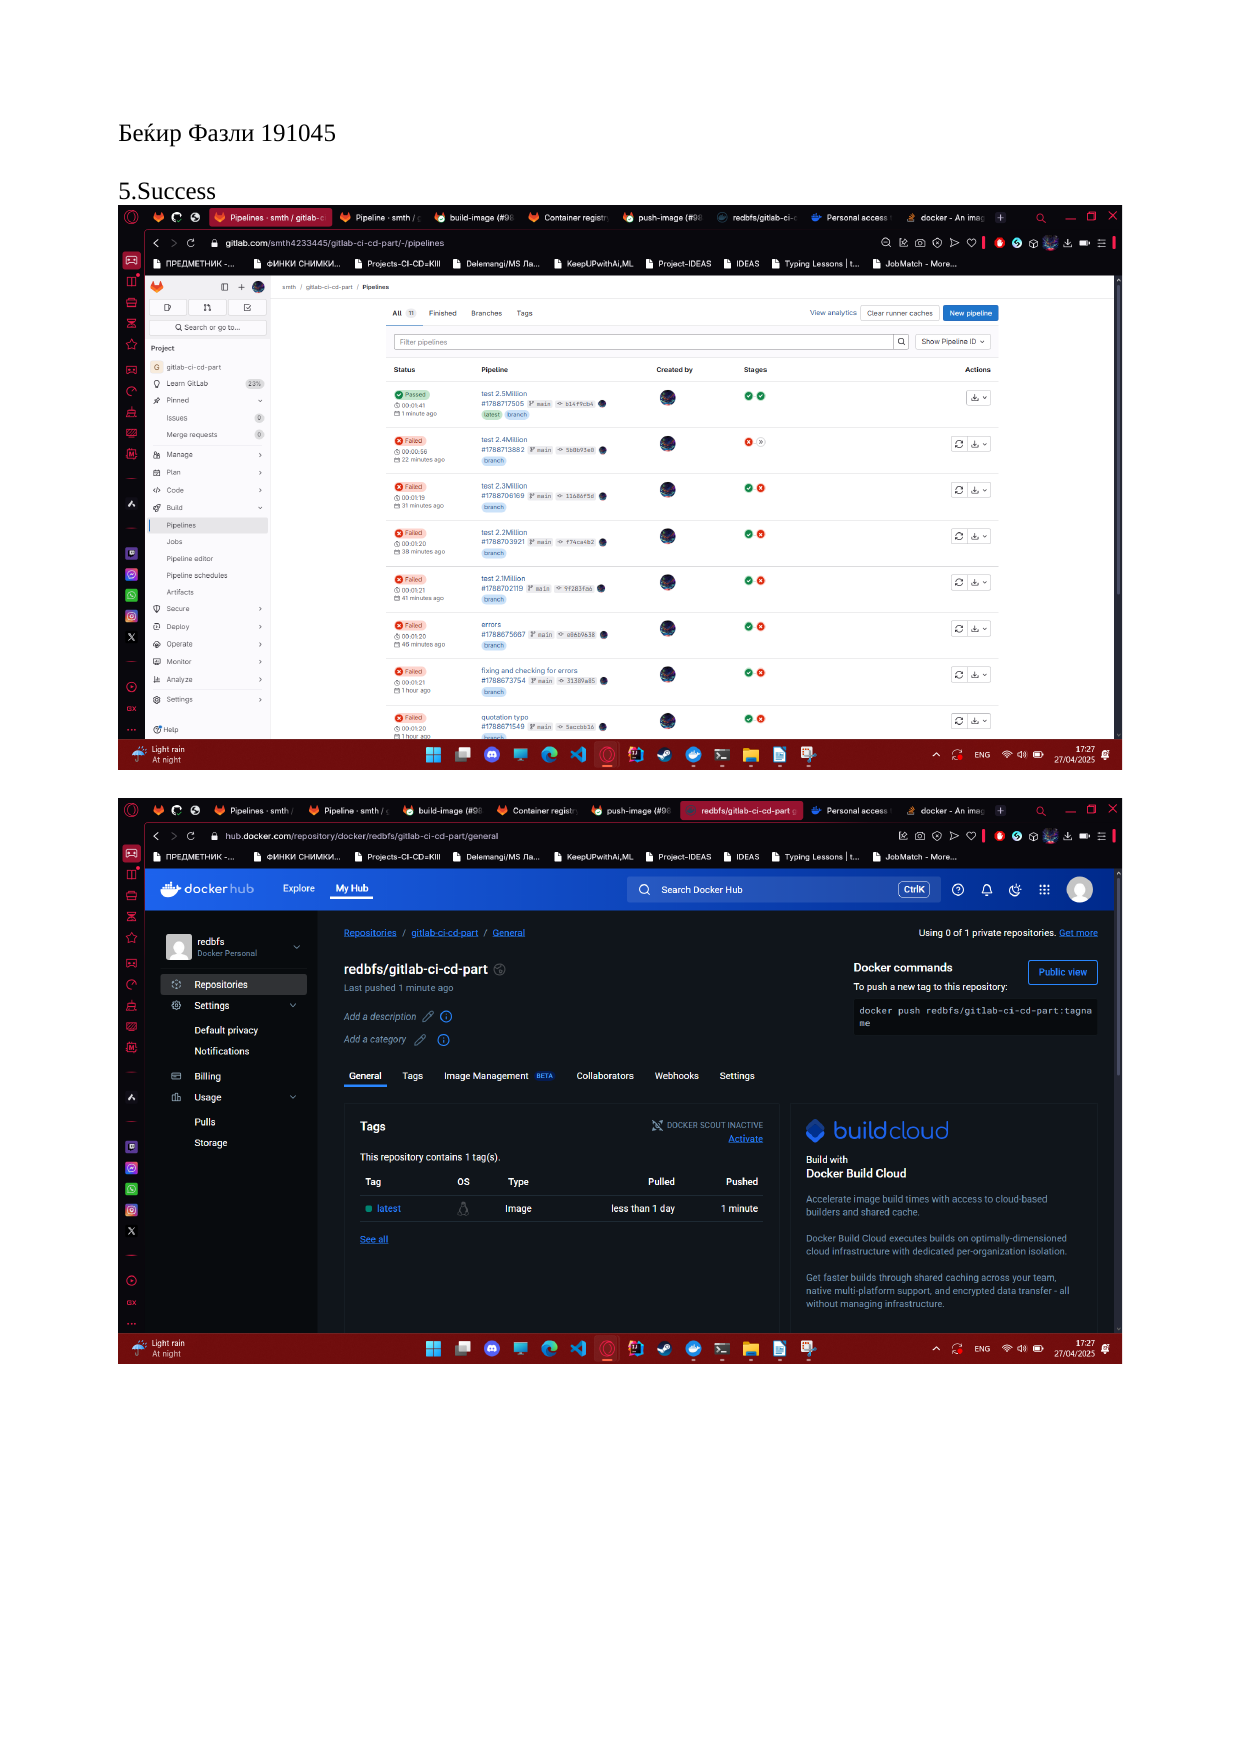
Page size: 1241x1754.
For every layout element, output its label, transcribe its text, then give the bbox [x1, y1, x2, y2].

picture [118, 205, 1123, 770]
picture [118, 798, 1123, 1364]
text 5.Success [118, 176, 1122, 205]
